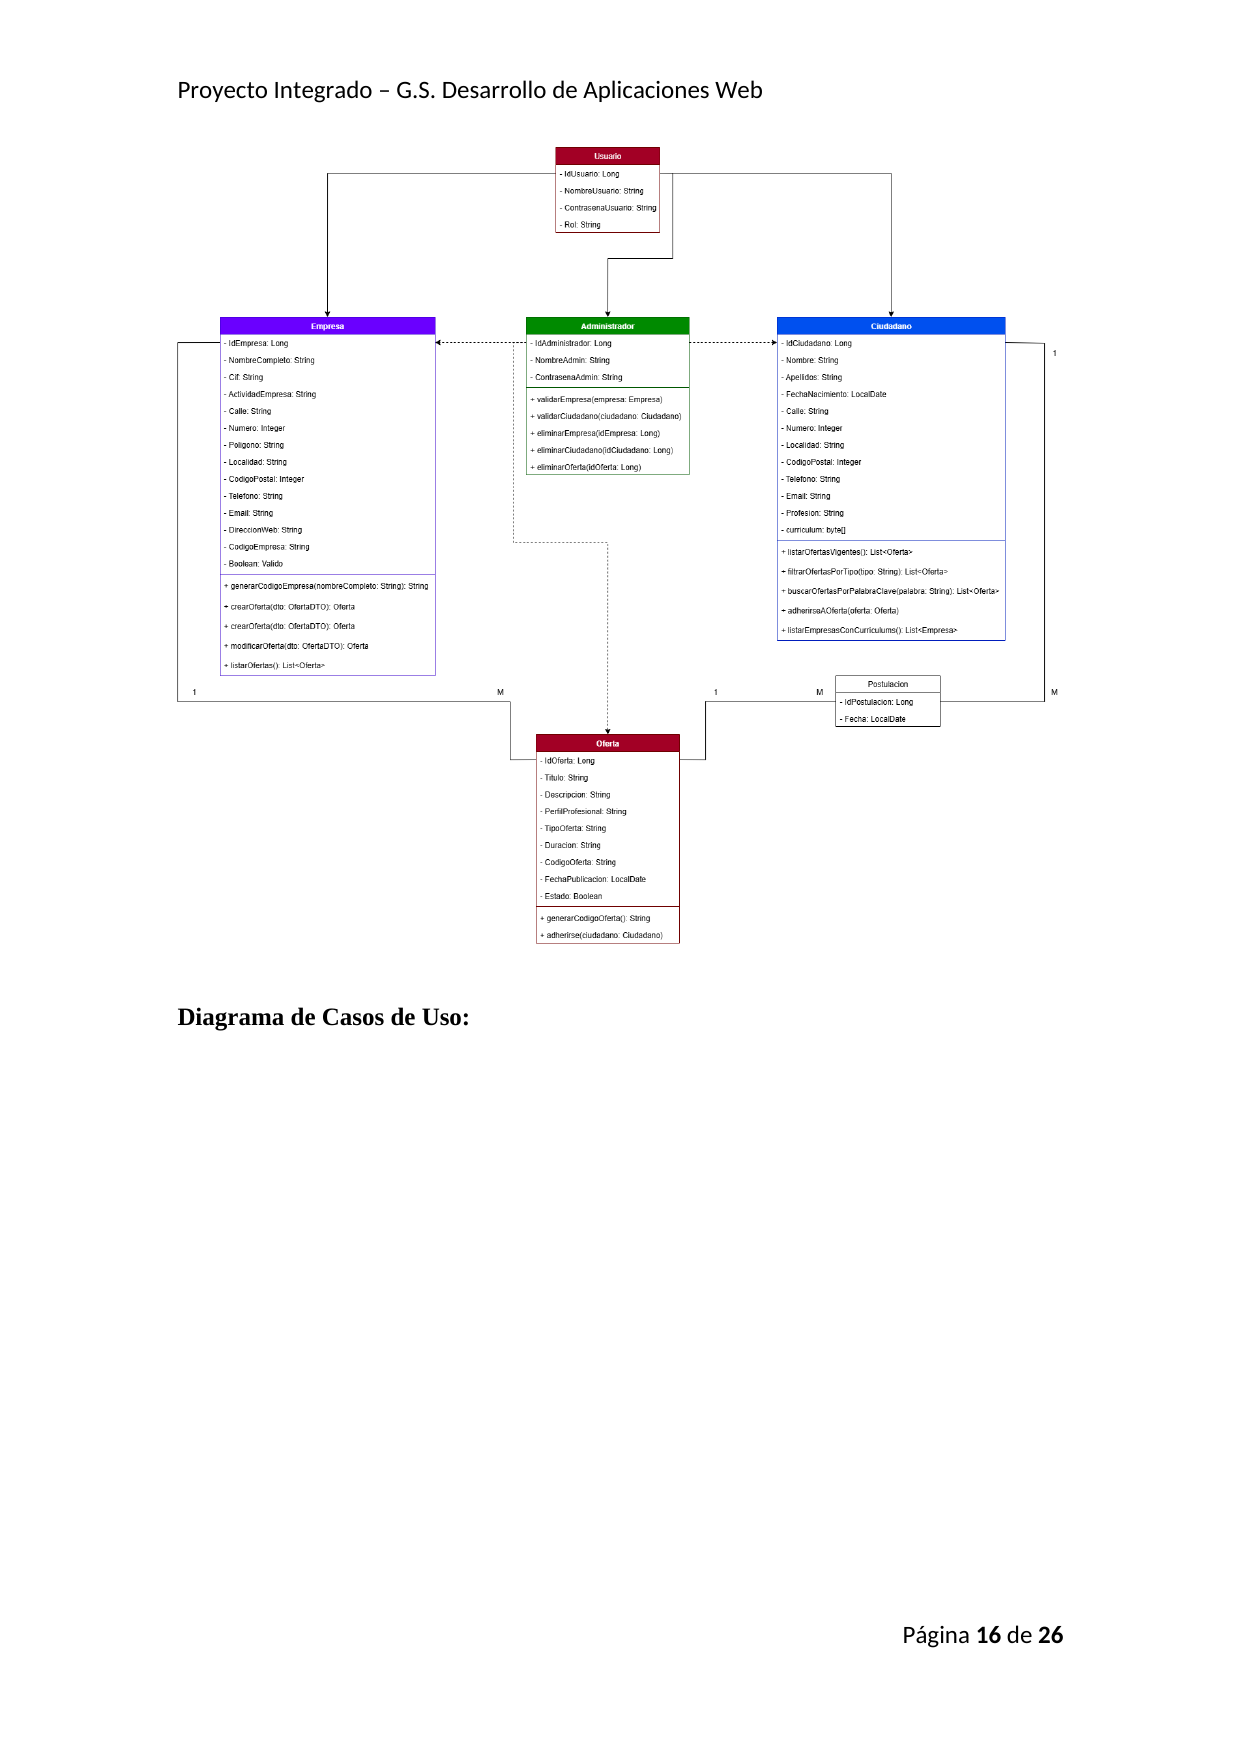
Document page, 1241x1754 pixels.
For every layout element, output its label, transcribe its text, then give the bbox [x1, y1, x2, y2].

text Diagrama de Casos de Uso: [177, 1002, 1063, 1031]
picture [177, 147, 1063, 945]
